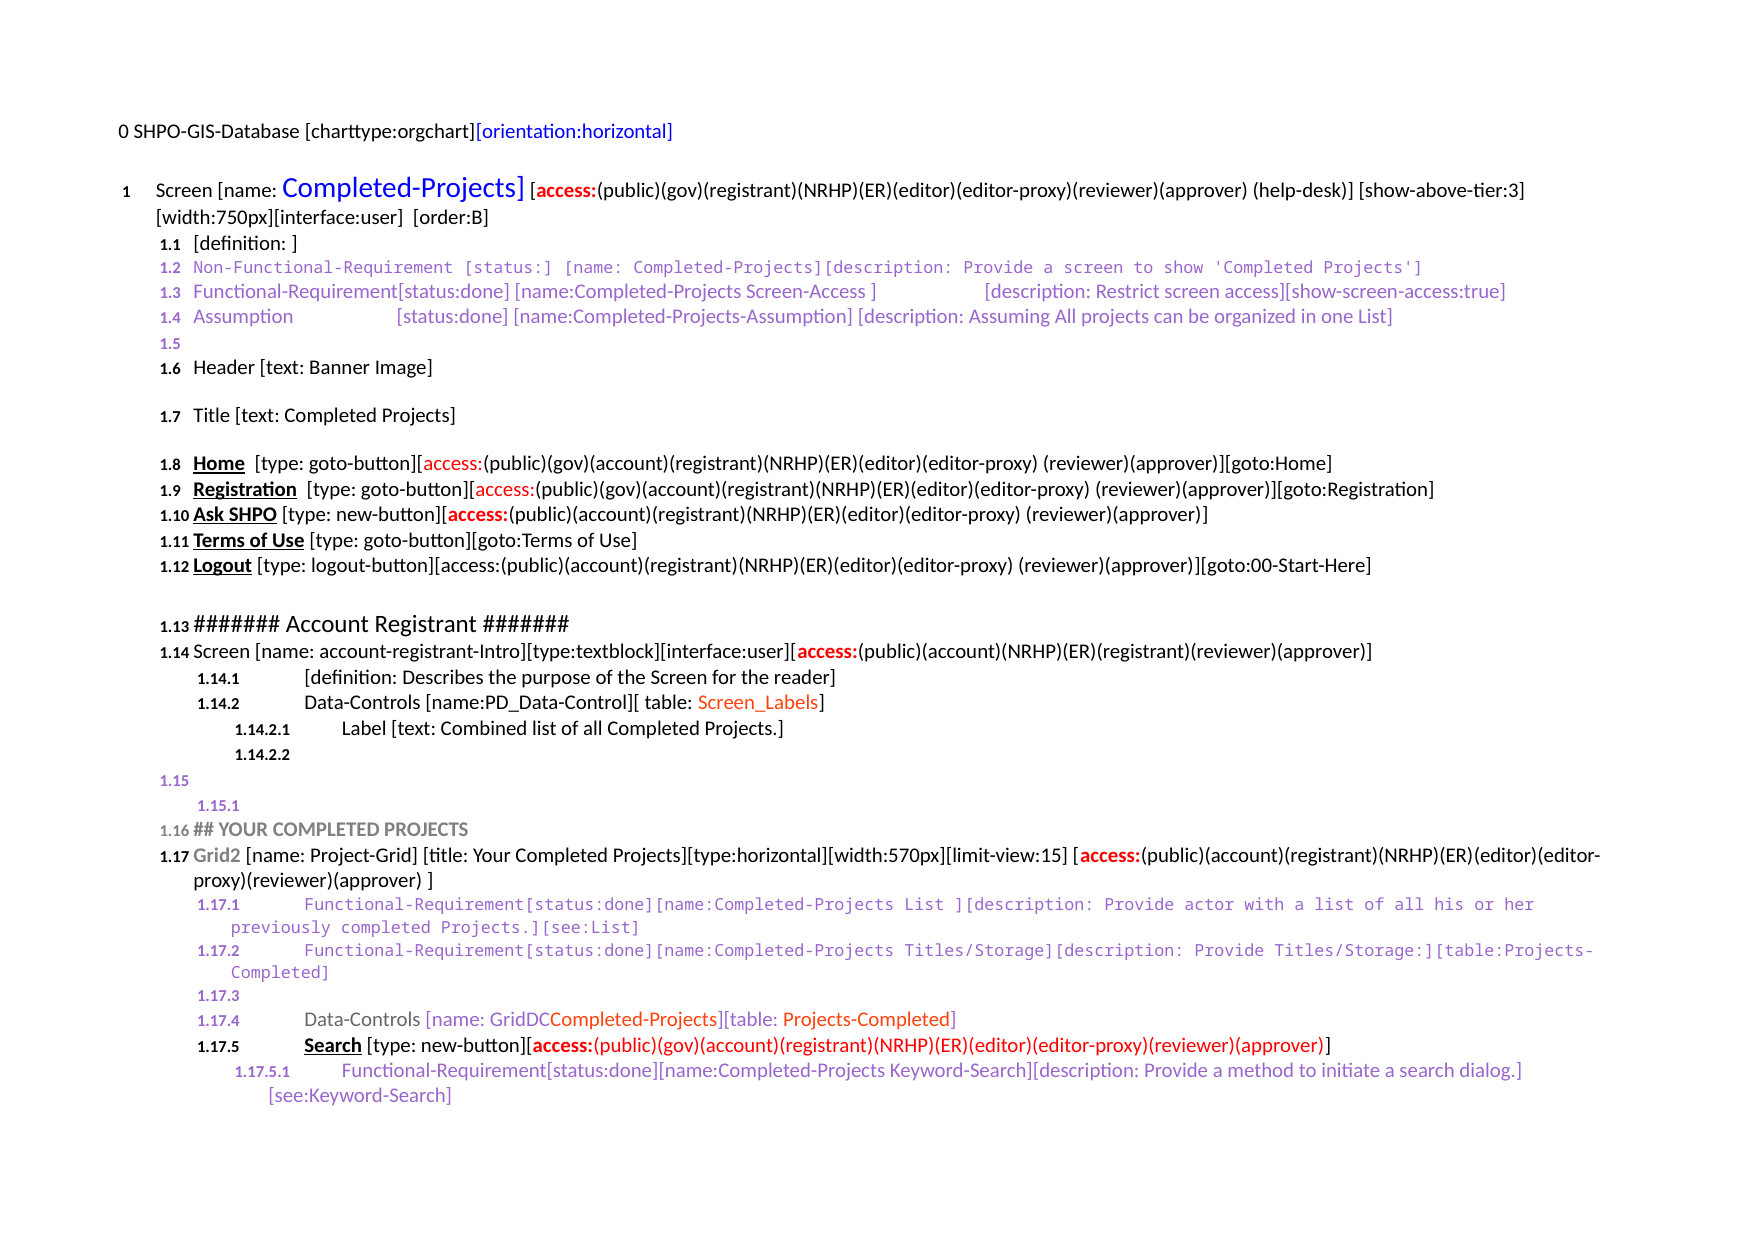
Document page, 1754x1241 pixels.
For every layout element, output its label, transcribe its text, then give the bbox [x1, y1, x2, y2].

list Functional-Requirement[status:done][name:Completed-Projects List ][description: Provide actor with a list of all his or her previously completed Projects.][see:List] [193, 893, 1636, 938]
text 0 SHPO-GIS-Database [charttype:orgchart][orientation:horizontal] [118, 118, 1636, 143]
list Functional-Requirement[status:done][name:Completed-Projects Titles/Storage][description: Provide Titles/Storage:][table:Projects-Completed] [193, 938, 1636, 984]
list Data-Controls [name:PD_Data-Control][ table: Screen_Labels] [193, 689, 1636, 715]
list [definition: ] [156, 230, 1636, 255]
list Logout [type: logout-button][access:(public)(account)(registrant)(NRHP)(ER)(editor)(editor-proxy) (reviewer)(approver)][goto:00-Start-Here] [156, 552, 1636, 578]
list Search [type: new-button][access:(public)(gov)(account)(registrant)(NRHP)(ER)(editor)(editor-proxy)(reviewer)(approver)] [193, 1032, 1636, 1057]
list Assumption [status:done] [name:Completed-Projects-Assumption] [description: Assuming All projects can be organized in one List] [156, 303, 1636, 329]
list ## YOUR COMPLETED PROJECTS [156, 817, 1636, 842]
list Non-Functional-Requirement [status:] [name: Completed-Projects][description: Provide a screen to show 'Completed Projects'] [156, 255, 1636, 278]
list Registration [type: goto-button][access:(public)(gov)(account)(registrant)(NRHP)(ER)(editor)(editor-proxy) (reviewer)(approver)][goto:Registration] [156, 476, 1636, 501]
list Ask SHPO [type: new-button][access:(public)(account)(registrant)(NRHP)(ER)(editor)(editor-proxy) (reviewer)(approver)] [156, 501, 1636, 527]
list ####### Account Registrant ####### [156, 608, 1636, 639]
list Home [type: goto-button][access:(public)(gov)(account)(registrant)(NRHP)(ER)(editor)(editor-proxy) (reviewer)(approver)][goto:Home] [156, 451, 1636, 476]
list Grid2 [name: Project-Grid] [title: Your Completed Projects][type:horizontal][width:570px][limit-view:15] [access:(public)(account)(registrant)(NRHP)(ER)(editor)(editor-proxy)(reviewer)(approver) ] [156, 842, 1636, 893]
list Screen [name: Completed-Projects] [access:(public)(gov)(registrant)(NRHP)(ER)(editor)(editor-proxy)(reviewer)(approver) (help-desk)] [show-above-tier:3] [width:750px][interface:user] [order:B] [118, 169, 1636, 230]
list Functional-Requirement[status:done][name:Completed-Projects Keyword-Search][description: Provide a method to initiate a search dialog.][see:Keyword-Search] [231, 1057, 1636, 1108]
list [definition: Describes the purpose of the Screen for the reader] [193, 664, 1636, 689]
list Terms of Use [type: goto-button][goto:Terms of Use] [156, 527, 1636, 552]
list Screen [name: account-registrant-Intro][type:textblock][interface:user][access:(public)(account)(NRHP)(ER)(registrant)(reviewer)(approver)] [156, 639, 1636, 664]
list Header [text: Banner Image] [156, 354, 1636, 380]
list Data-Controls [name: GridDCCompleted-Projects][table: Projects-Completed] [193, 1006, 1636, 1032]
list Label [text: Combined list of all Completed Projects.] [231, 715, 1636, 740]
list Title [text: Completed Projects] [156, 402, 1636, 428]
list Functional-Requirement[status:done] [name:Completed-Projects Screen-Access ] [description: Restrict screen access][show-screen-access:true] [156, 278, 1636, 303]
